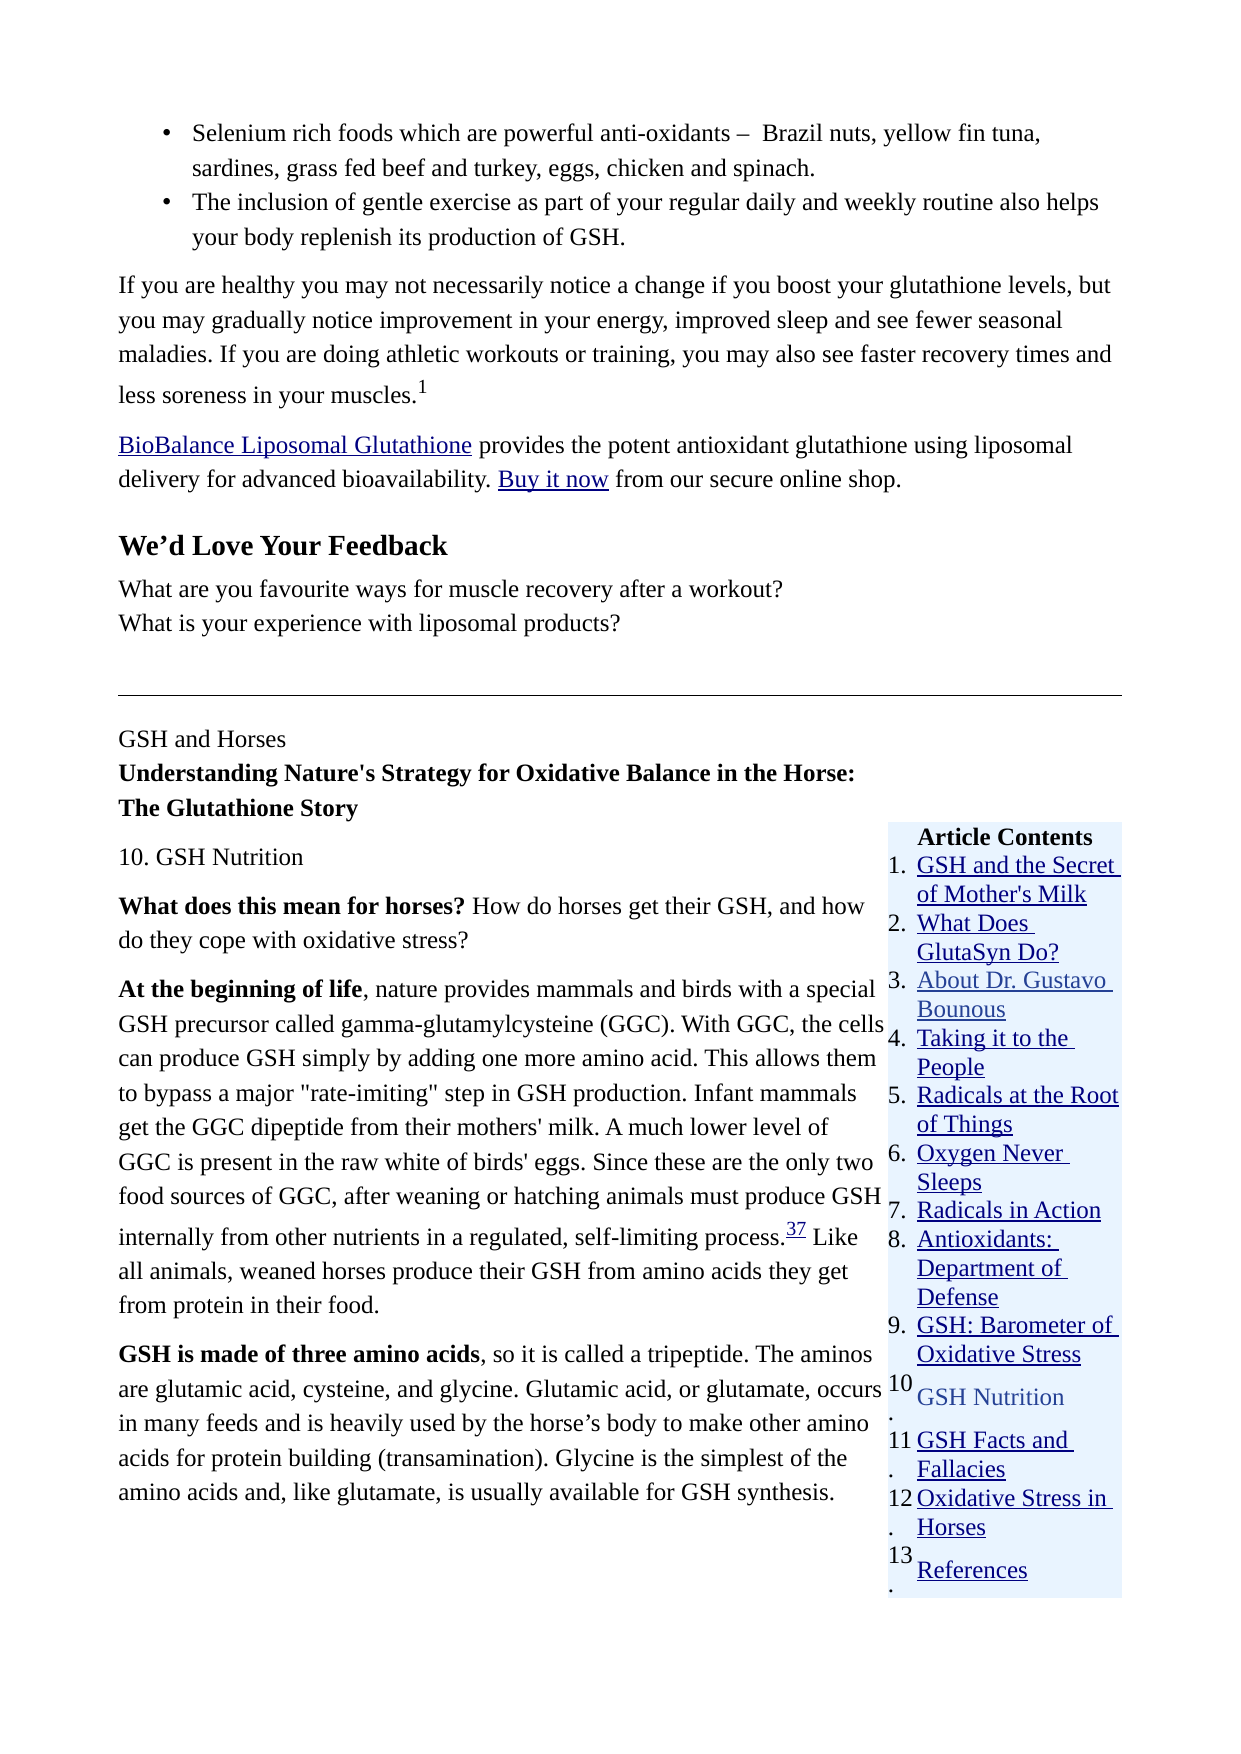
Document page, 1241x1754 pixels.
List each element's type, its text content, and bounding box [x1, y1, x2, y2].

table_cell Radicals at the Root of Things [917, 1080, 1122, 1138]
list Selenium rich foods which are powerful anti-oxidants – Brazil nuts, yellow fin tuna, sardines, grass fed beef and turkey, eggs, chicken and spinach. [162, 118, 1122, 181]
table_header Article Contents [888, 822, 1122, 850]
table_cell 9. [888, 1310, 917, 1368]
table_cell 10. [888, 1368, 917, 1425]
text BioBalance Liposomal Glutathione provides the potent antioxidant glutathione using liposomal delivery for advanced bioavailability. Buy it now from our secure online shop. [118, 430, 1122, 493]
table_cell About Dr. Gustavo Bounous [917, 965, 1122, 1023]
table_cell 13. [888, 1540, 917, 1598]
text If you are healthy you may not necessarily notice a change if you boost your glutathione levels, but you may gradually notice improvement in your energy, improved sleep and see fewer seasonal maladies. If you are doing athletic workouts or training, you may also see faster recovery times and less soreness in your muscles.1 [118, 271, 1122, 408]
text GSH is made of three amino acids, so it is called a tripeptide. The aminos are glutamic acid, cysteine, and glycine. Glutamic acid, or glutamate, occurs in many feeds and is heavily used by the horse’s body to make other amino acids for protein building (transamination). Glycine is the simplest of the amino acids and, like glutamate, is usually available for GSH synthesis. [118, 1339, 888, 1506]
text 10. GSH Nutrition [118, 842, 888, 871]
table_cell 8. [888, 1224, 917, 1310]
table_cell 3. [888, 965, 917, 1023]
table_cell 6. [888, 1138, 917, 1195]
table_cell Taking it to the People [917, 1023, 1122, 1080]
table_cell Antioxidants: Department of Defense [917, 1224, 1122, 1310]
table_cell GSH: Barometer of Oxidative Stress [917, 1310, 1122, 1368]
text What are you favourite ways for muscle recovery after a workout? What is your experience with liposomal products? [118, 574, 1122, 637]
table_cell Radicals in Action [917, 1195, 1122, 1224]
table_cell What Does GlutaSyn Do? [917, 908, 1122, 965]
table_cell 7. [888, 1195, 917, 1224]
table_cell GSH Nutrition [917, 1368, 1122, 1425]
text What does this mean for horses? How do horses get their GSH, and how do they cope with oxidative stress? [118, 891, 888, 954]
table_cell Oxygen Never Sleeps [917, 1138, 1122, 1195]
table_cell 4. [888, 1023, 917, 1080]
text GSH and Horses Understanding Nature's Strategy for Oxidative Balance in the Horse: The Glutathione Story [118, 724, 1122, 822]
text At the beginning of life, nature provides mammals and birds with a special GSH precursor called gamma-glutamylcysteine (GGC). With GGC, the cells can produce GSH simply by adding one more amino acid. This allows them to bypass a major "rate-imiting" step in GSH production. Infant mammals get the GGC dipeptide from their mothers' milk. A much lower level of GGC is present in the raw white of birds' eggs. Since these are the only two food sources of GGC, after weaning or hatching animals must produce GSH internally from other nutrients in a regulated, self-limiting process.37 Like all animals, weaned horses produce their GSH from amino acids they get from protein in their food. [118, 974, 888, 1319]
table_cell 5. [888, 1080, 917, 1138]
table_cell 12. [888, 1483, 917, 1540]
table_cell 11. [888, 1425, 917, 1483]
table_cell GSH Facts and Fallacies [917, 1425, 1122, 1483]
table_cell References [917, 1540, 1122, 1598]
table_cell 1. [888, 850, 917, 908]
table_cell 2. [888, 908, 917, 965]
list The inclusion of gentle exercise as part of your regular daily and weekly routine also helps your body replenish its production of GSH. [162, 187, 1122, 250]
table_cell GSH and the Secret of Mother's Milk [917, 850, 1122, 908]
table_cell Oxidative Stress in Horses [917, 1483, 1122, 1540]
subtitle We’d Love Your Feedback [118, 528, 1122, 561]
